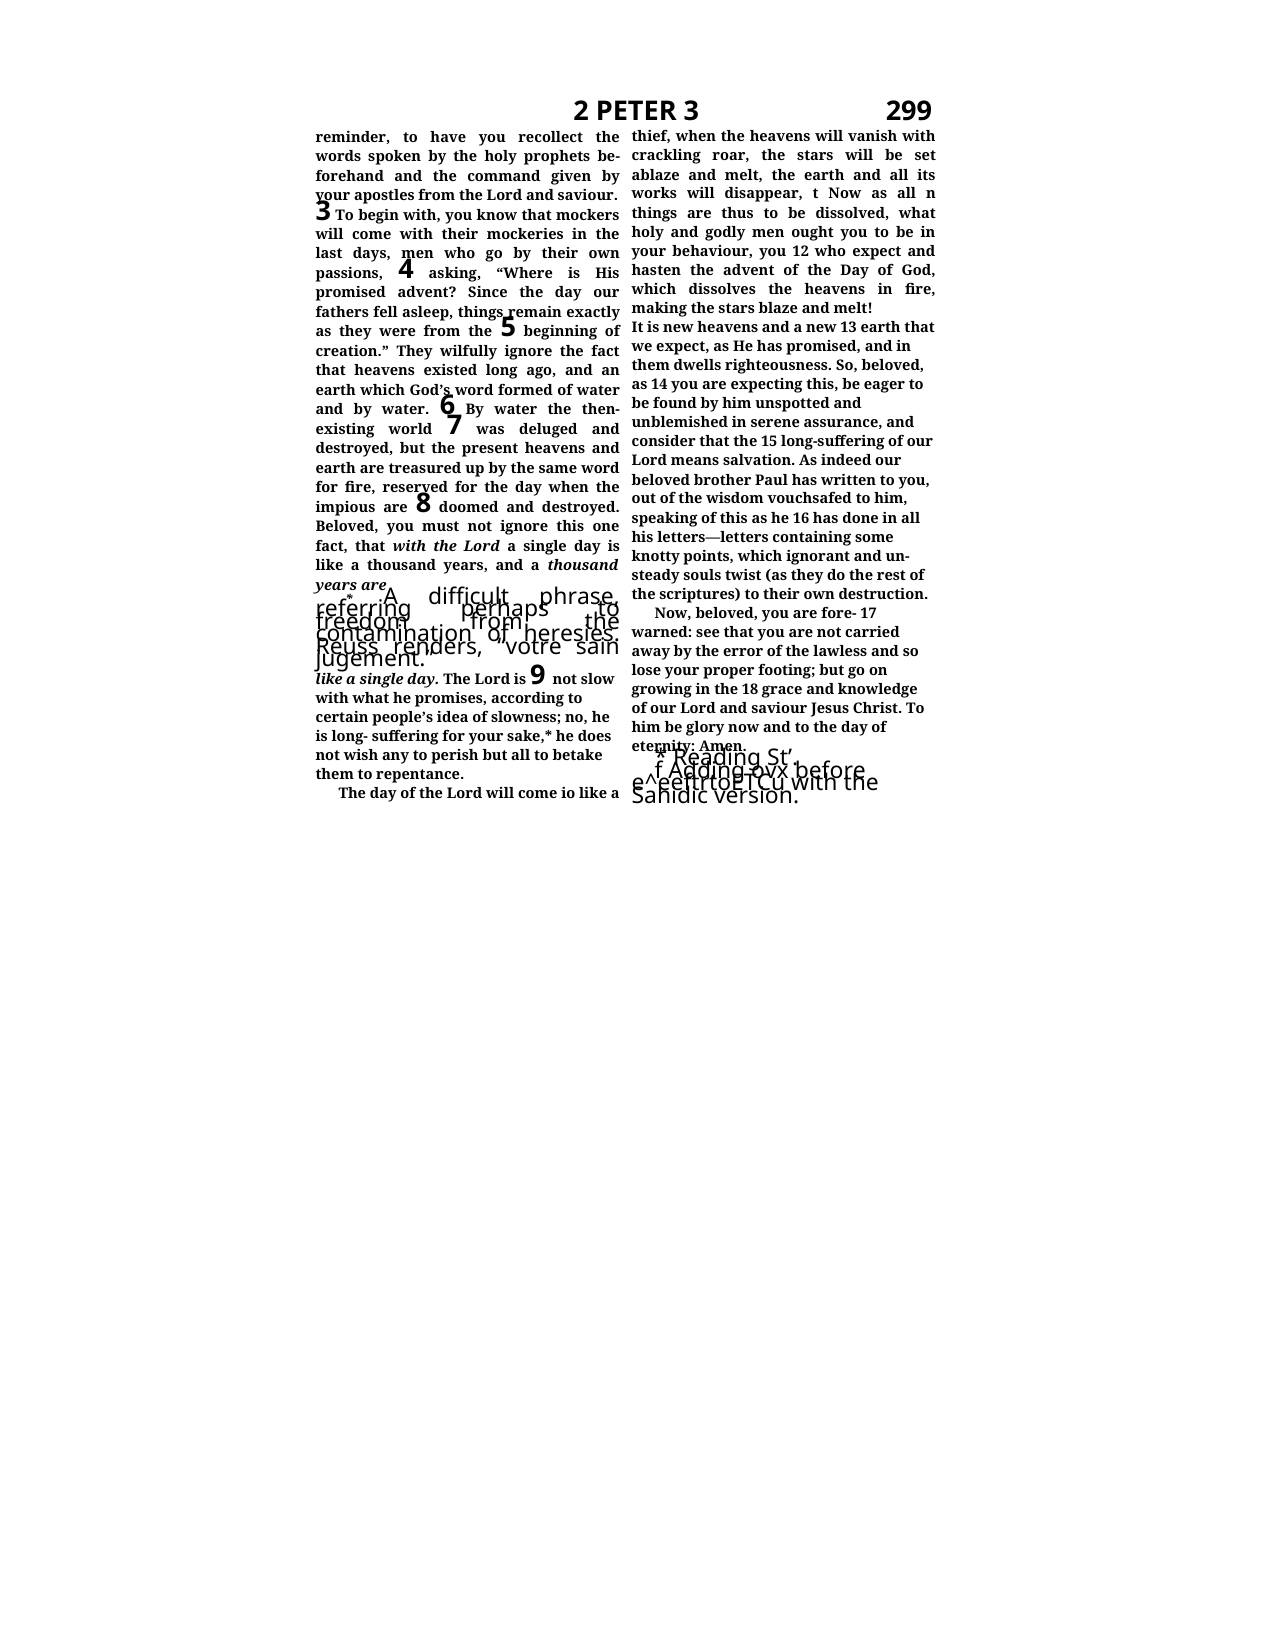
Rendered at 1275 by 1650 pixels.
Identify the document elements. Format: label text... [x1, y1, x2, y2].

text reminder, to have you recollect the words spoken by the holy prophets be­forehand and the command given by your apostles from the Lord and saviour. [315, 127, 620, 204]
text It is new heavens and a new 13 earth that we expect, as He has promised, and in them dwells righteousness. So, beloved, as 14 you are expecting this, be eager to be found by him unspotted and unblemished in serene as­surance, and consider that the 15 long-suffering of our Lord means salvation. As indeed our beloved brother Paul has written to you, out of the wisdom vouchsafed to him, speaking of this as he 16 has done in all his letters—let­ters containing some knotty points, which ignorant and un­steady souls twist (as they do the rest of the scriptures) to their own destruction. [631, 317, 936, 603]
text 3 To begin with, you know that mockers will come with their mockeries in the last days, men who go by their own passions, 4 asking, “Where is His promised advent? Since the day our fathers fell asleep, things remain exactly as they were from the 5 beginning of creation.” They wilfully ignore the fact that heavens existed long ago, and an earth which God’s word formed of water and by water. 6 By water the then-existing world 7 was deluged and destroyed, but the present heavens and earth are treasured up by the same word for fire, reserved for the day when the impious are 8 doomed and destroyed. Be­loved, you must not ignore this one fact, that with the Lord a single day is like a thousand years, and a thousand years are [315, 204, 620, 594]
text The day of the Lord will come io like a [315, 783, 620, 802]
text thief, when the heavens will vanish with crackling roar, the stars will be set ablaze and melt, the earth and all its works will disappear, t Now as all n things are thus to be dissolved, what holy and godly men ought you to be in your behaviour, you 12 who expect and hasten the ad­vent of the Day of God, which dissolves the heavens in fire, making the stars blaze and melt! [631, 127, 936, 317]
text Now, beloved, you are fore- 17 warned: see that you are not carried away by the error of the lawless and so lose your proper footing; but go on growing in the 18 grace and knowledge of our Lord and saviour Jesus Christ. To him be glory now and to the day of eternity: Amen. [631, 603, 936, 756]
text * A difficult phrase, referring perhaps to freedom from the contamination of heresies. Reuss renders, “votre sain jugement.” [315, 594, 620, 669]
text * Reading St’. [709, 756, 757, 768]
text * Reading St’. [631, 756, 675, 768]
text like a single day. The Lord is 9 not slow with what he promises, according to certain people’s idea of slowness; no, he is long- suffering for your sake,* he does not wish any to perish but all to betake them to repentance. [315, 669, 620, 783]
text * Reading St’. [759, 756, 936, 768]
text f Adding ovx before e^eeftrtoETCu with the Sahidic version. [631, 768, 936, 806]
